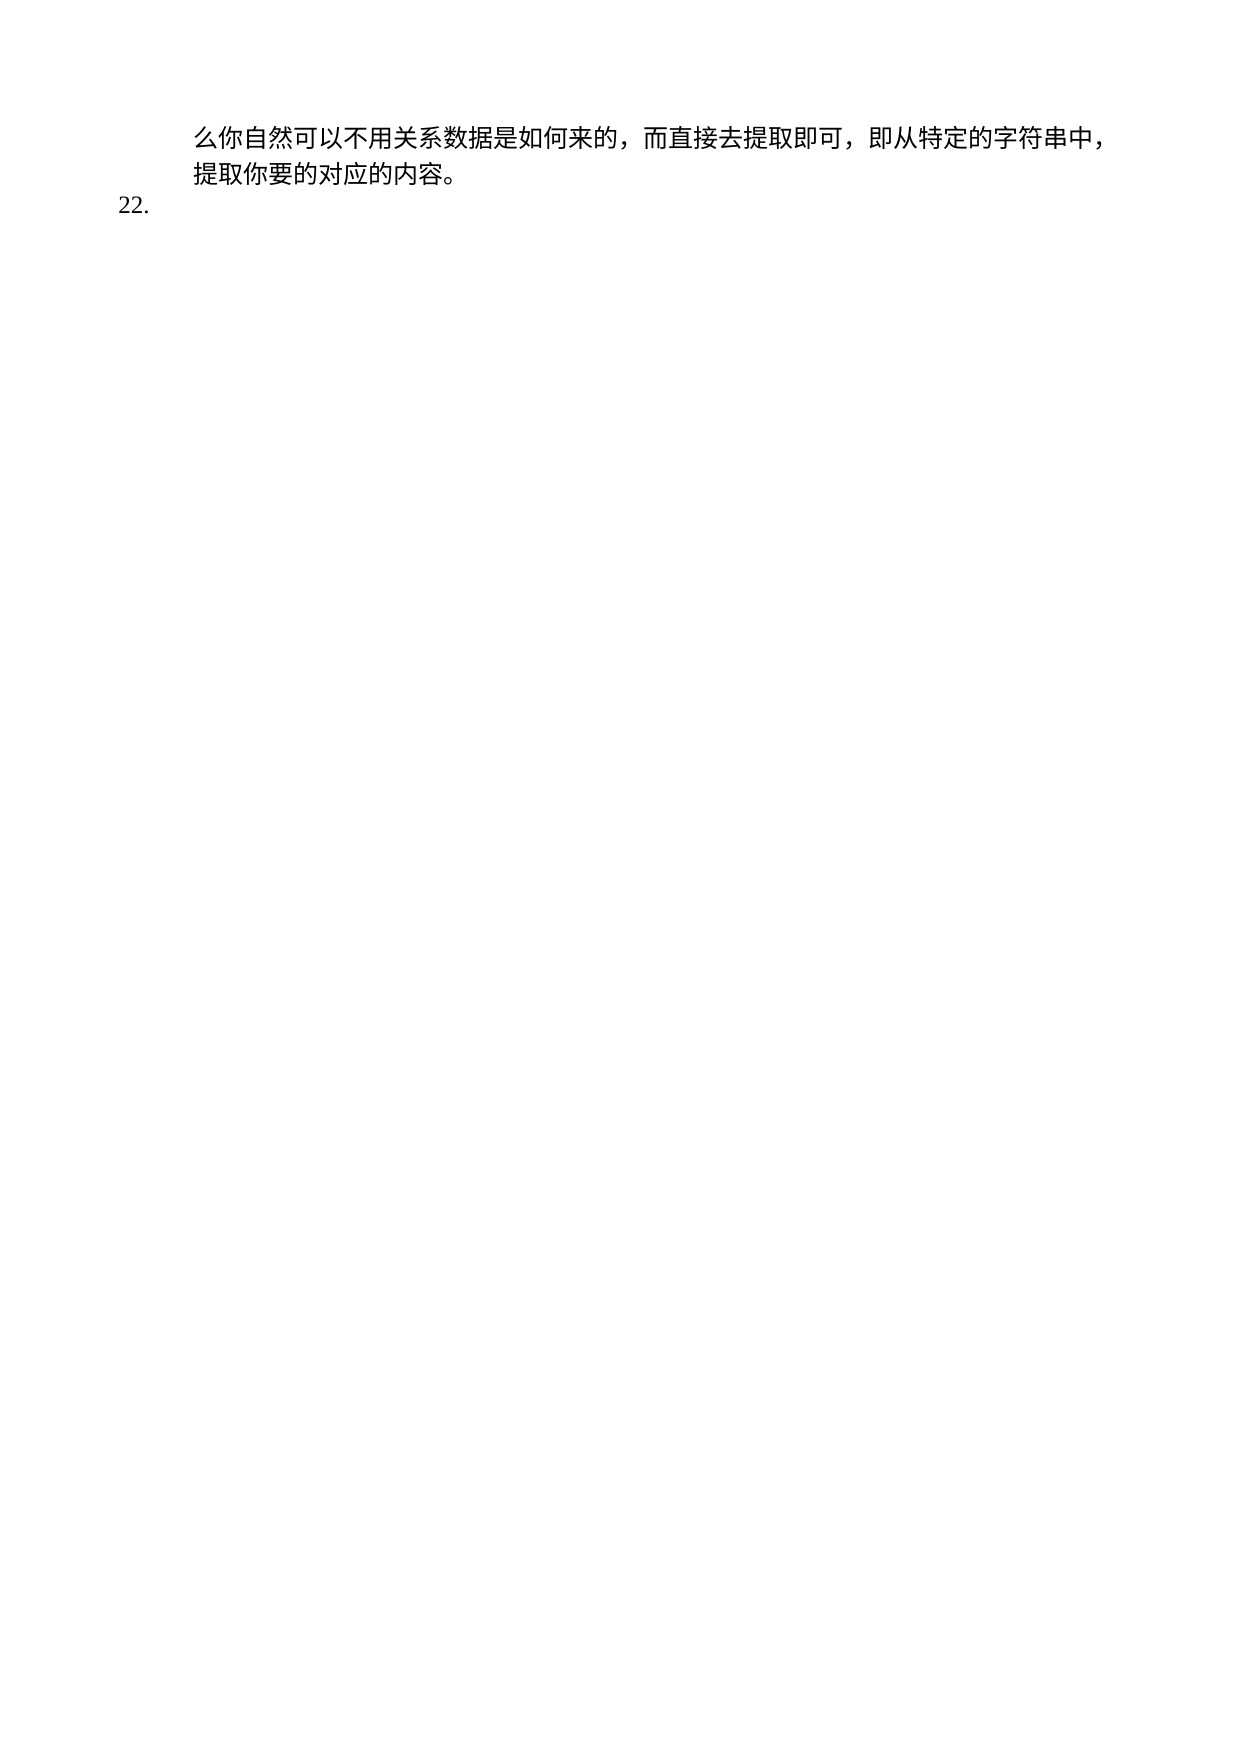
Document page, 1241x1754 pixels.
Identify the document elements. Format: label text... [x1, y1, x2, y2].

list 么你自然可以不用关系数据是如何来的，而直接去提取即可，即从特定的字符串中，提取你要的对应的内容。 [156, 118, 1122, 191]
